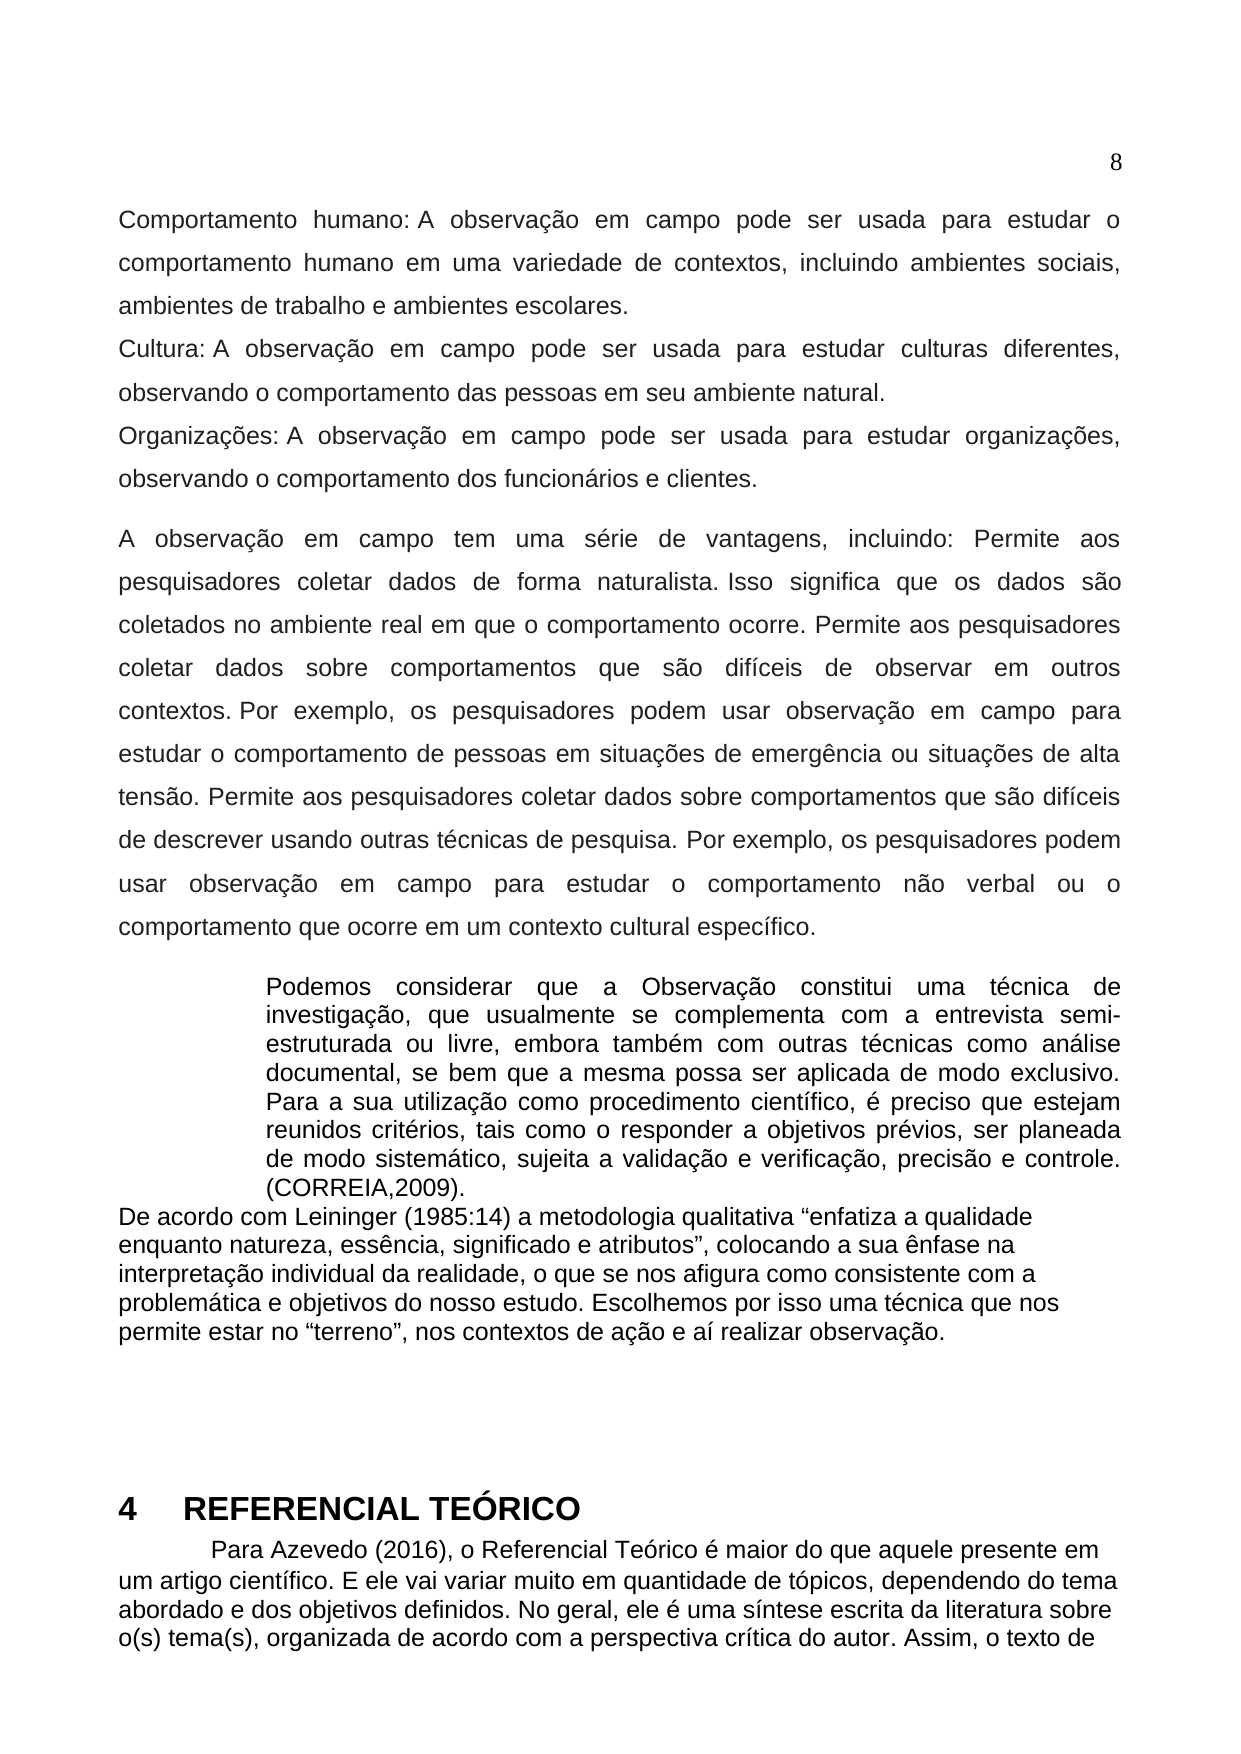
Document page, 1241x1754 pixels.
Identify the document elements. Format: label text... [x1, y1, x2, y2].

text Podemos considerar que a Observação constitui uma técnica de investigação, que usualmente se complementa com a entrevista semi-estruturada ou livre, embora também com outras técnicas como análise documental, se bem que a mesma possa ser aplicada de modo exclusivo. Para a sua utilização como procedimento científico, é preciso que estejam reunidos critérios, tais como o responder a objetivos prévios, ser planeada de modo sistemático, sujeita a validação e verificação, precisão e controle. (CORREIA,2009). [266, 972, 1122, 1202]
text De acordo com Leininger (1985:14) a metodologia qualitativa “enfatiza a qualidade enquanto natureza, essência, significado e atributos”, colocando a sua ênfase na interpretação individual da realidade, o que se nos afigura como consistente com a problemática e objetivos do nosso estudo. Escolhemos por isso uma técnica que nos permite estar no “terreno”, nos contextos de ação e aí realizar observação. [118, 1202, 1122, 1345]
text A observação em campo tem uma série de vantagens, incluindo: Permite aos pesquisadores coletar dados de forma naturalista. Isso significa que os dados são coletados no ambiente real em que o comportamento ocorre. Permite aos pesquisadores coletar dados sobre comportamentos que são difíceis de observar em outros contextos. Por exemplo, os pesquisadores podem usar observação em campo para estudar o comportamento de pessoas em situações de emergência ou situações de alta tensão. Permite aos pesquisadores coletar dados sobre comportamentos que são difíceis de descrever usando outras técnicas de pesquisa. Por exemplo, os pesquisadores podem usar observação em campo para estudar o comportamento não verbal ou o comportamento que ocorre em um contexto cultural específico. [118, 524, 1122, 941]
text Para Azevedo (2016), o Referencial Teórico é maior do que aquele presente em um artigo científico. E ele vai variar muito em quantidade de tópicos, dependendo do tema abordado e dos objetivos definidos. No geral, ele é uma síntese escrita da literatura sobre o(s) tema(s), organizada de acordo com a perspectiva crítica do autor. Assim, o texto de [118, 1527, 1122, 1652]
text Comportamento humano: A observação em campo pode ser usada para estudar o comportamento humano em uma variedade de contextos, incluindo ambientes sociais, ambientes de trabalho e ambientes escolares. [118, 205, 1122, 320]
text 4 REFERENCIAL TEÓRICO [118, 1489, 1122, 1527]
text Organizações: A observação em campo pode ser usada para estudar organizações, observando o comportamento dos funcionários e clientes. [118, 421, 1122, 493]
text Cultura: A observação em campo pode ser usada para estudar culturas diferentes, observando o comportamento das pessoas em seu ambiente natural. [118, 334, 1122, 406]
